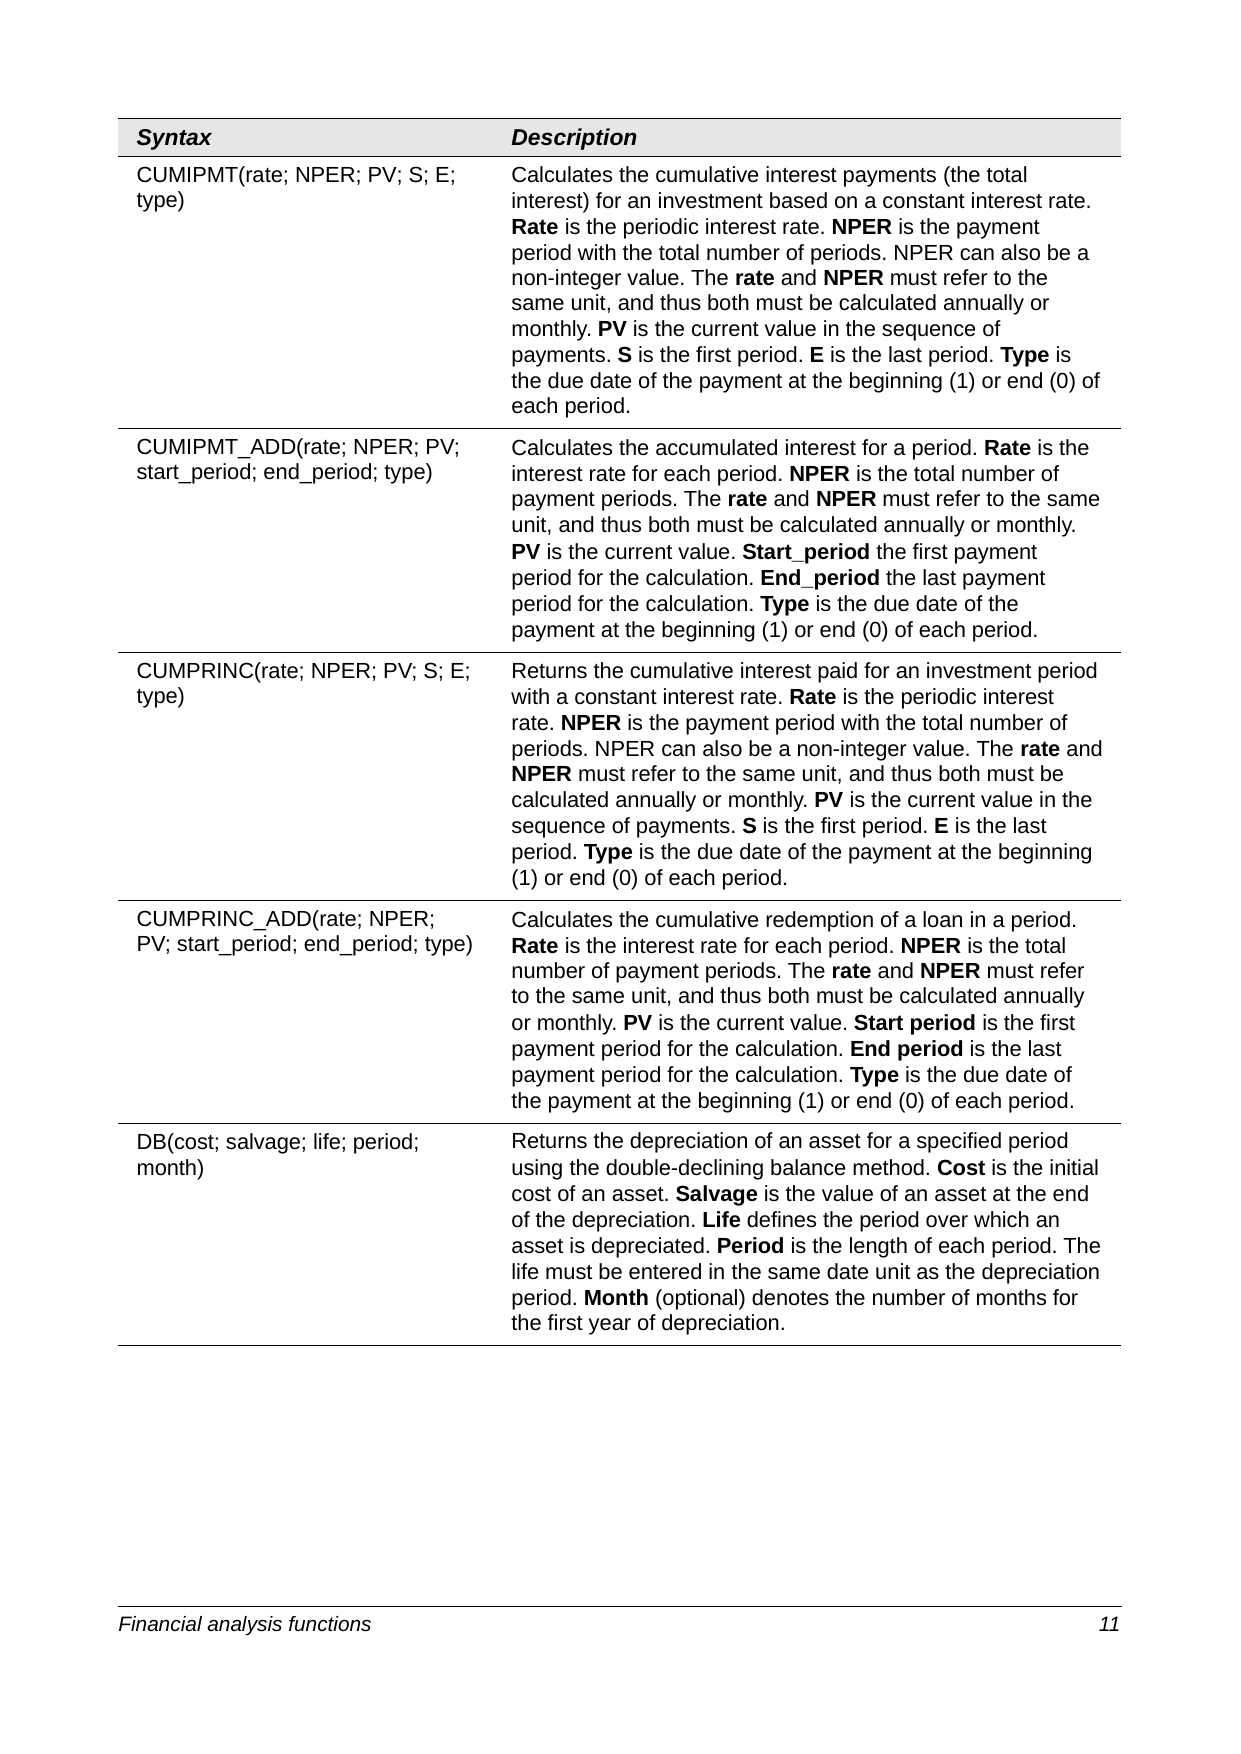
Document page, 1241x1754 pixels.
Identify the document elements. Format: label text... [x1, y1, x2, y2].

table_cell Returns the cumulative interest paid for an investment period with a constant interest rate. Rate is the periodic interest rate. NPER is the payment period with the total number of periods. NPER can also be a non-integer value. The rate and NPER must refer to the same unit, and thus both must be calculated annually or monthly. PV is the current value in the sequence of payments. S is the first period. E is the last period. Type is the due date of the payment at the beginning (1) or end (0) of each period. [493, 653, 1121, 900]
table_cell Calculates the cumulative interest payments (the total interest) for an investment based on a constant interest rate. Rate is the periodic interest rate. NPER is the payment period with the total number of periods. NPER can also be a non-integer value. The rate and NPER must refer to the same unit, and thus both must be calculated annually or monthly. PV is the current value in the sequence of payments. S is the first period. E is the last period. Type is the due date of the payment at the beginning (1) or end (0) of each period. [493, 157, 1121, 428]
table_cell Calculates the accumulated interest for a period. Rate is the interest rate for each period. NPER is the total number of payment periods. The rate and NPER must refer to the same unit, and thus both must be calculated annually or monthly. PV is the current value. Start_period the first payment period for the calculation. End_period the last payment period for the calculation. Type is the due date of the payment at the beginning (1) or end (0) of each period. [493, 429, 1121, 652]
table_cell Calculates the cumulative redemption of a loan in a period. Rate is the interest rate for each period. NPER is the total number of payment periods. The rate and NPER must refer to the same unit, and thus both must be calculated annually or monthly. PV is the current value. Start period is the first payment period for the calculation. End period is the last payment period for the calculation. Type is the due date of the payment at the beginning (1) or end (0) of each period. [493, 901, 1121, 1123]
table_header Description [493, 119, 1121, 156]
table_cell DB(cost; salvage; life; period; month) [118, 1124, 493, 1345]
table_cell CUMPRINC_ADD(rate; NPER; PV; start_period; end_period; type) [118, 901, 493, 1123]
table_cell CUMIPMT(rate; NPER; PV; S; E; type) [118, 157, 493, 428]
table_cell CUMIPMT_ADD(rate; NPER; PV; start_period; end_period; type) [118, 429, 493, 652]
table_cell CUMPRINC(rate; NPER; PV; S; E; type) [118, 653, 493, 900]
table_header Syntax [118, 119, 493, 156]
table_cell Returns the depreciation of an asset for a specified period using the double-declining balance method. Cost is the initial cost of an asset. Salvage is the value of an asset at the end of the depreciation. Life defines the period over which an asset is depreciated. Period is the length of each period. The life must be entered in the same date unit as the depreciation period. Month (optional) denotes the number of months for the first year of depreciation. [493, 1124, 1121, 1345]
